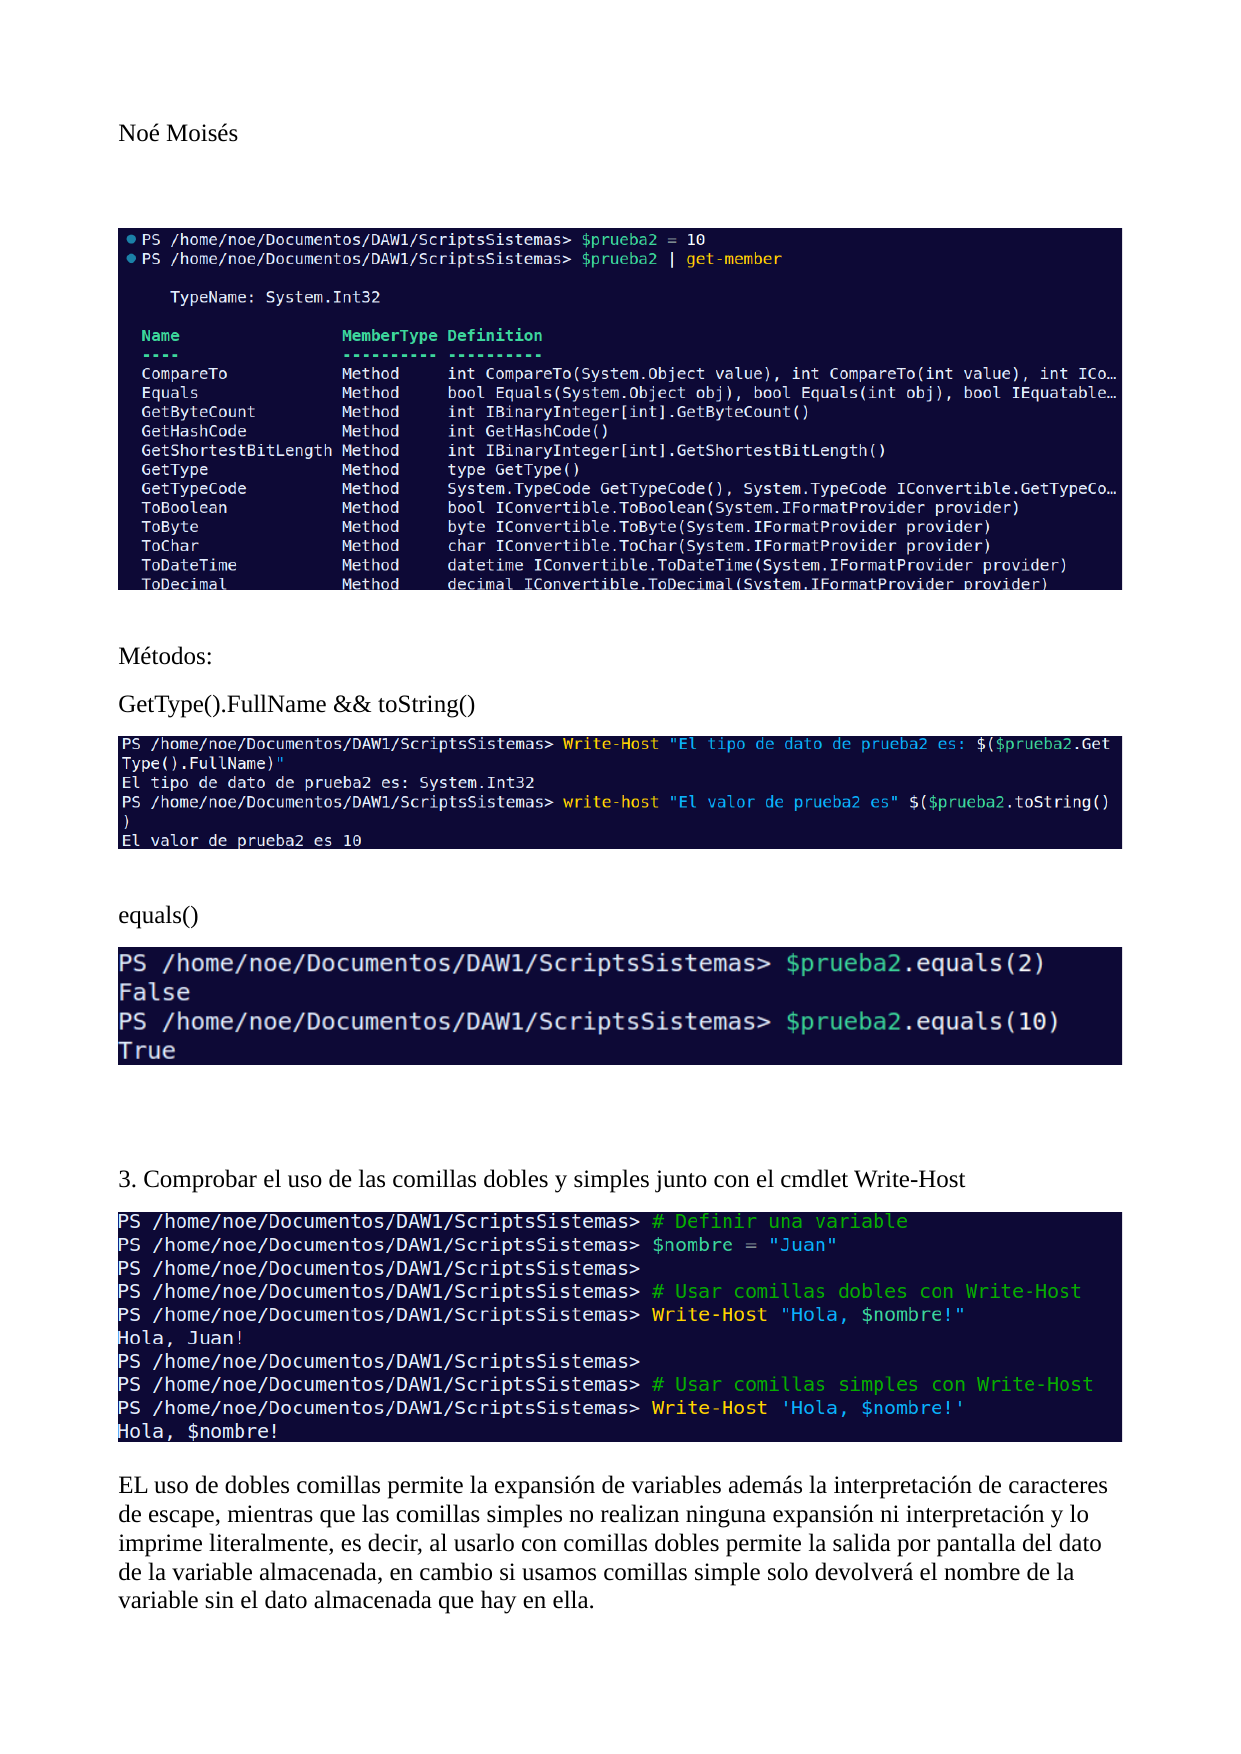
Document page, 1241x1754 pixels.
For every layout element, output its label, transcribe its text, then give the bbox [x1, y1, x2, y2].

text GetType().FullName && toString() [118, 689, 1122, 718]
text equals() [118, 900, 1122, 929]
picture [118, 1212, 1123, 1442]
picture [118, 228, 1123, 590]
text 3. Comprobar el uso de las comillas dobles y simples junto con el cmdlet Write-Host [118, 1164, 1122, 1193]
text EL uso de dobles comillas permite la expansión de variables además la interpretación de caracteres de escape, mientras que las comillas simples no realizan ninguna expansión ni interpretación y lo imprime literalmente, es decir, al usarlo con comillas dobles permite la salida por pantalla del dato de la variable almacenada, en cambio si usamos comillas simple solo devolverá el nombre de la variable sin el dato almacenada que hay en ella. [118, 1471, 1122, 1614]
picture [118, 736, 1123, 849]
picture [118, 947, 1123, 1065]
text Métodos: [118, 641, 1122, 670]
